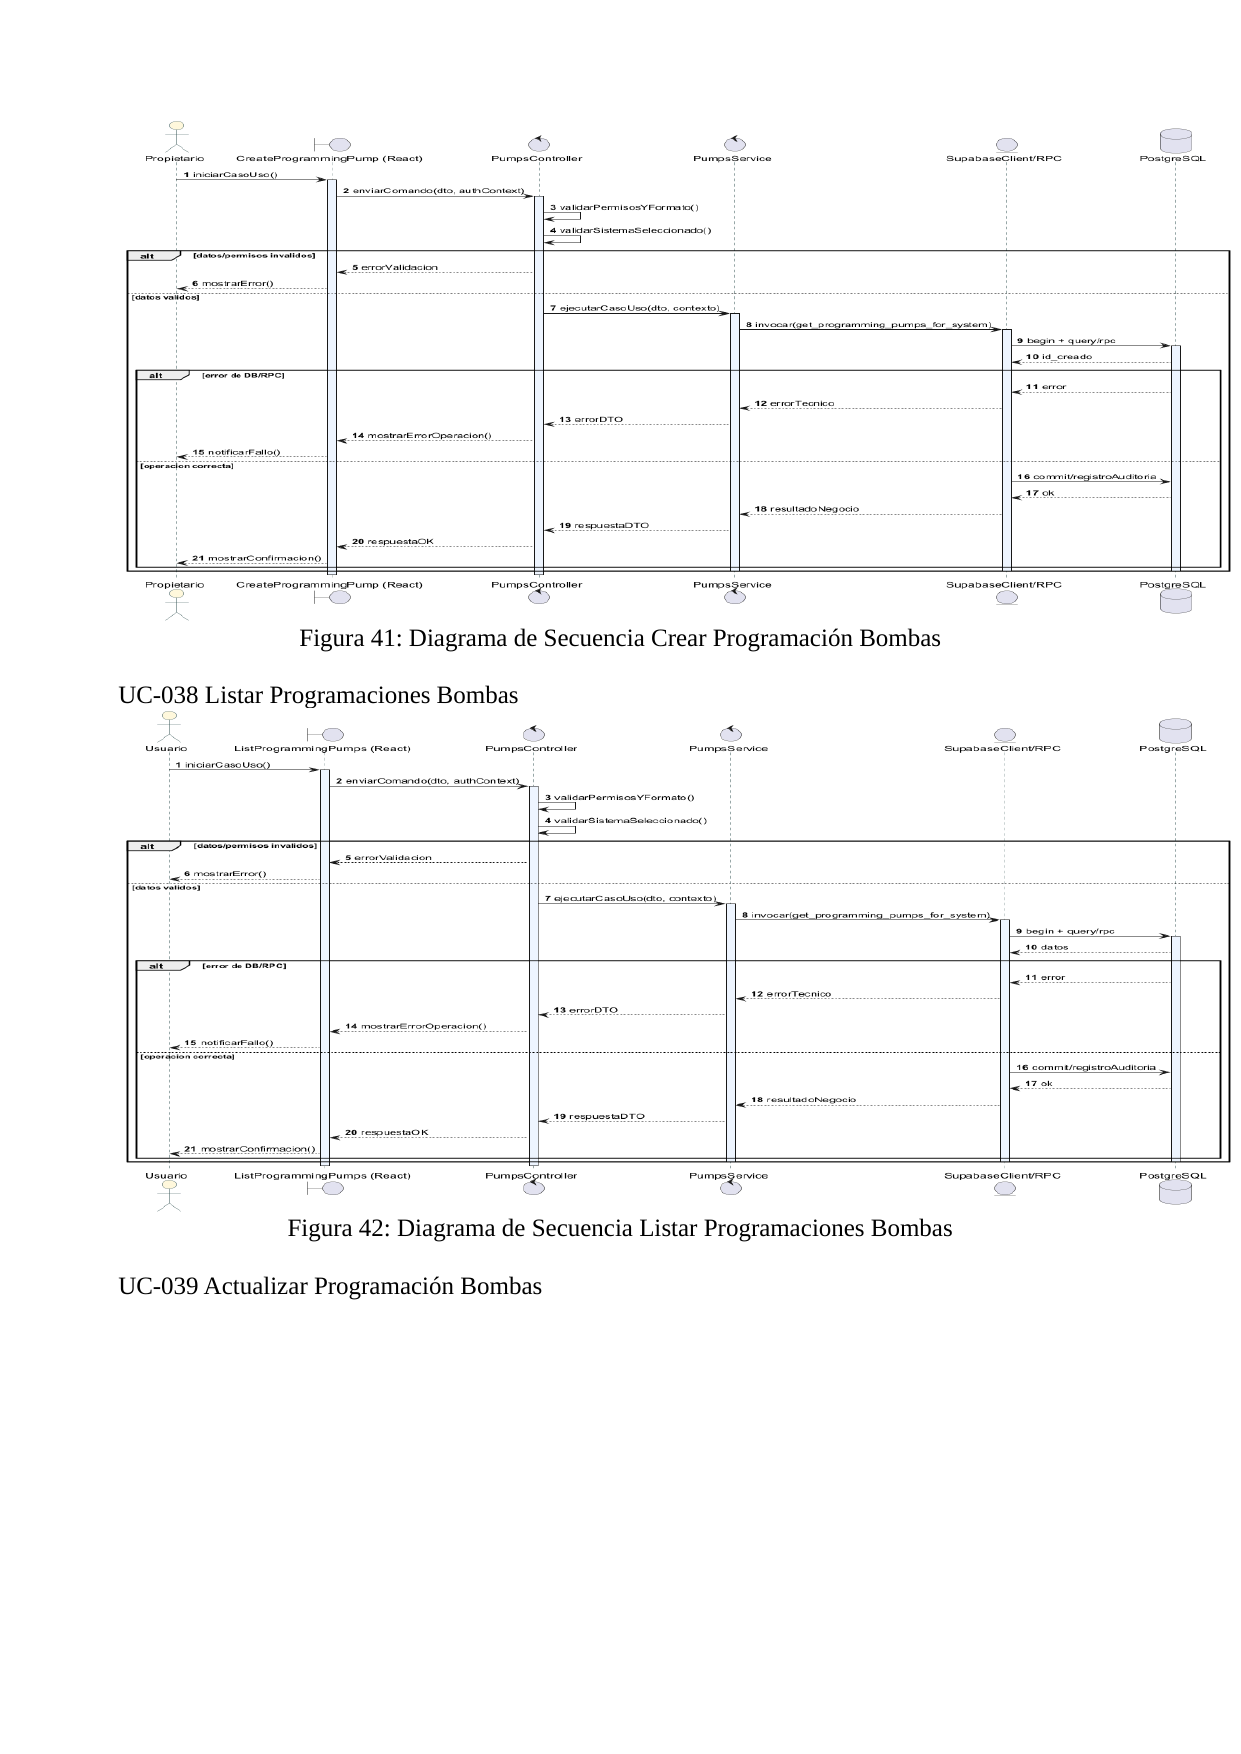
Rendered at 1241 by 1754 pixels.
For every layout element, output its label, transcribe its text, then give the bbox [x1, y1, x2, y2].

text Figura 42: Diagrama de Secuencia Listar Programaciones Bombas [118, 1214, 1122, 1242]
text UC-039 Actualizar Programación Bombas [118, 1271, 1122, 1300]
text UC-038 Listar Programaciones Bombas [118, 680, 1122, 708]
picture [118, 118, 1234, 623]
text Figura 41: Diagrama de Secuencia Crear Programación Bombas [118, 623, 1122, 651]
picture [118, 708, 1234, 1214]
